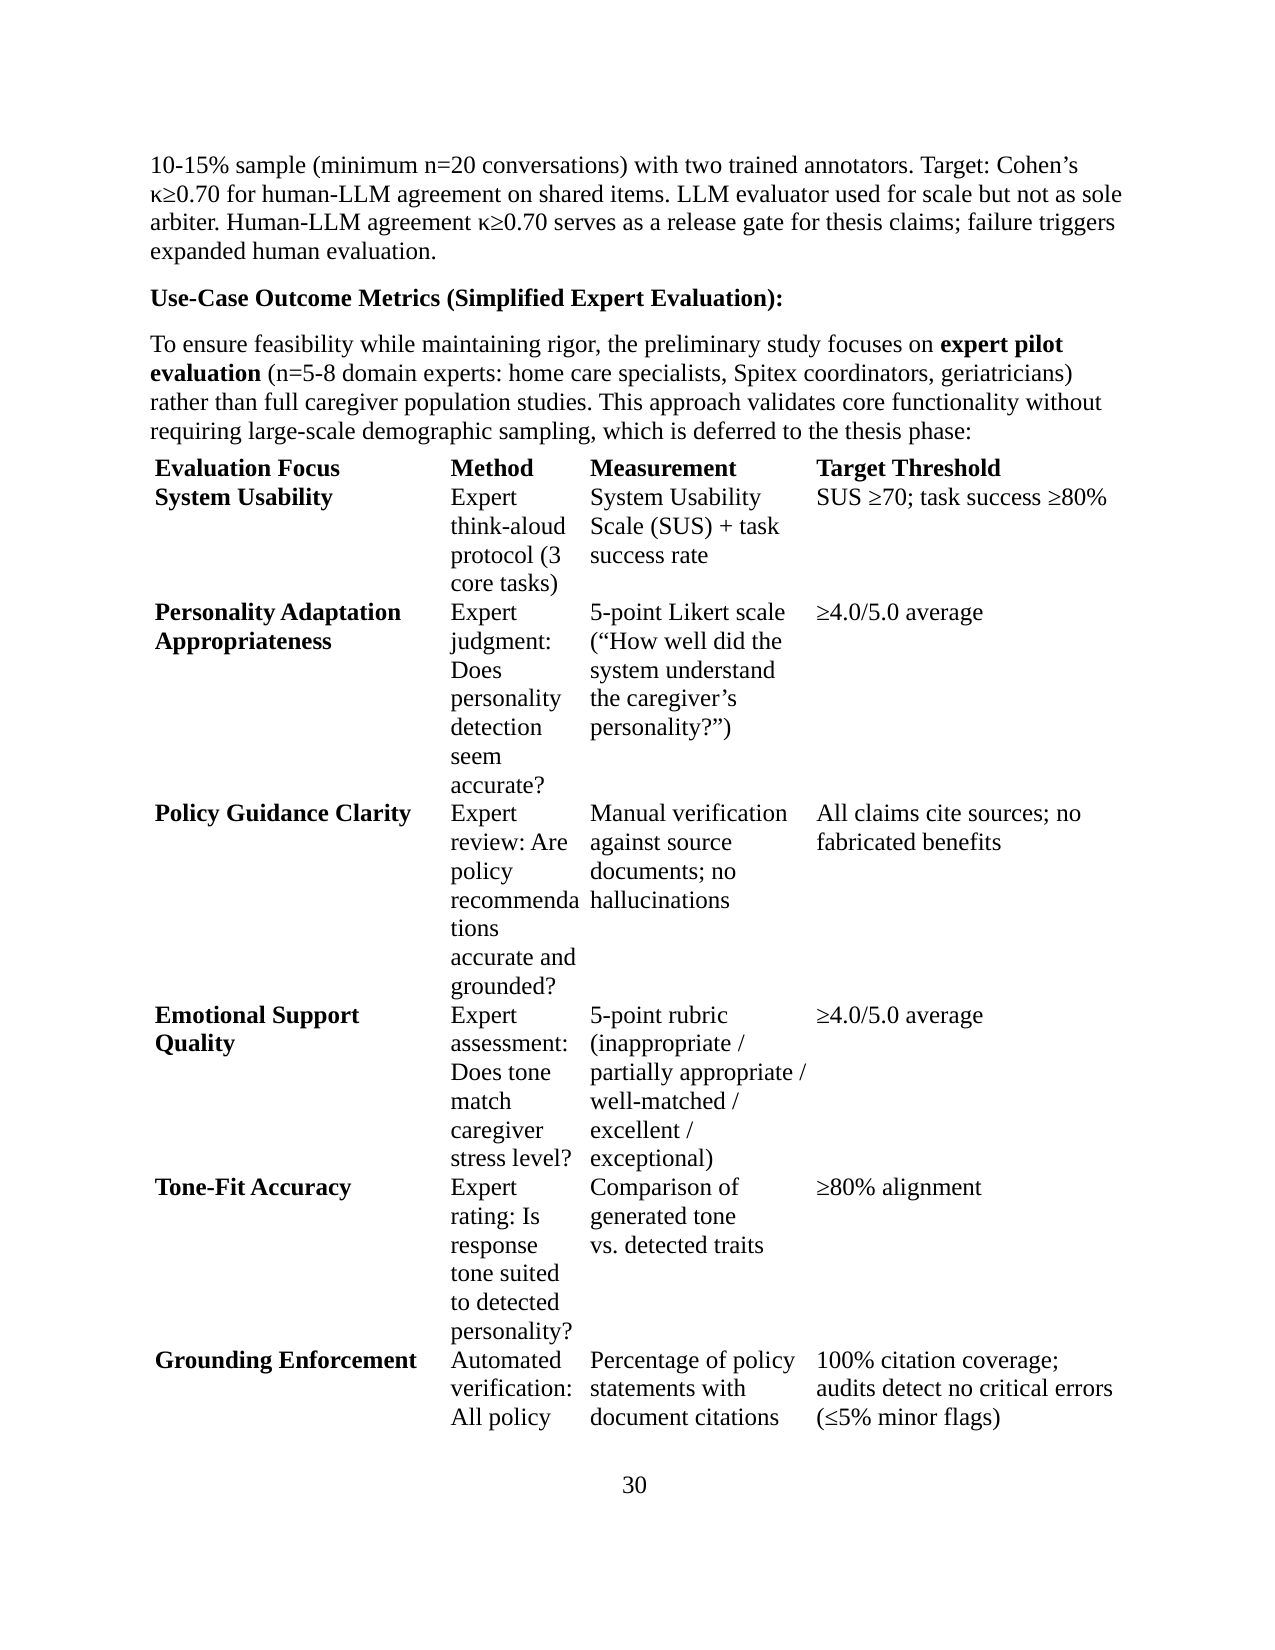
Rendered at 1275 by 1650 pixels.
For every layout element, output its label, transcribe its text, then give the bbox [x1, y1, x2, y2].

table_cell Tone-Fit Accuracy [150, 1172, 446, 1345]
table_cell System Usability Scale (SUS) + task success rate [585, 482, 812, 597]
table_cell Emotional Support Quality [150, 1000, 446, 1172]
text To ensure feasibility while maintaining rigor, the preliminary study focuses on expert pilot evaluation (n=5-8 domain experts: home care specialists, Spitex coordinators, geriatricians) rather than full caregiver population studies. This approach validates core functionality without requiring large-scale demographic sampling, which is deferred to the thesis phase: [150, 329, 1125, 444]
table_header Target Threshold [812, 454, 1125, 482]
table_cell Personality Adaptation Appropriateness [150, 597, 446, 798]
table_cell Expert judgment: Does personality detection seem accurate? [446, 597, 585, 798]
table_cell 5-point rubric (inappropriate / partially appropriate / well-matched / excellent / exceptional) [585, 1000, 812, 1172]
table_cell Policy Guidance Clarity [150, 799, 446, 1000]
table_header Evaluation Focus [150, 454, 446, 482]
text Use-Case Outcome Metrics (Simplified Expert Evaluation): [150, 283, 1125, 312]
table_cell Expert rating: Is response tone suited to detected personality? [446, 1172, 585, 1345]
table_cell Comparison of generated tone vs. detected traits [585, 1172, 812, 1345]
text 10-15% sample (minimum n=20 conversations) with two trained annotators. Target: Cohen’s κ≥0.70 for human-LLM agreement on shared items. LLM evaluator used for scale but not as sole arbiter. Human-LLM agreement κ≥0.70 serves as a release gate for thesis claims; failure triggers expanded human evaluation. [150, 150, 1125, 265]
table_cell 100% citation coverage; audits detect no critical errors (≤5% minor flags) [812, 1345, 1125, 1431]
table_cell Expert assessment: Does tone match caregiver stress level? [446, 1000, 585, 1172]
table_header Measurement [585, 454, 812, 482]
table_header Method [446, 454, 585, 482]
table_cell Manual verification against source documents; no hallucinations [585, 799, 812, 1000]
table_cell All claims cite sources; no fabricated benefits [812, 799, 1125, 1000]
table_cell Percentage of policy statements with document citations [585, 1345, 812, 1431]
table_cell Grounding Enforcement [150, 1345, 446, 1431]
table_cell SUS ≥70; task success ≥80% [812, 482, 1125, 597]
table_cell System Usability [150, 482, 446, 597]
table_cell ≥80% alignment [812, 1172, 1125, 1345]
table_cell Expert review: Are policy recommendations accurate and grounded? [446, 799, 585, 1000]
table_cell 5-point Likert scale (“How well did the system understand the caregiver’s personality?”) [585, 597, 812, 798]
table_cell Automated verification: All policy [446, 1345, 585, 1431]
table_cell ≥4.0/5.0 average [812, 1000, 1125, 1172]
table_cell Expert think-aloud protocol (3 core tasks) [446, 482, 585, 597]
table_cell ≥4.0/5.0 average [812, 597, 1125, 798]
